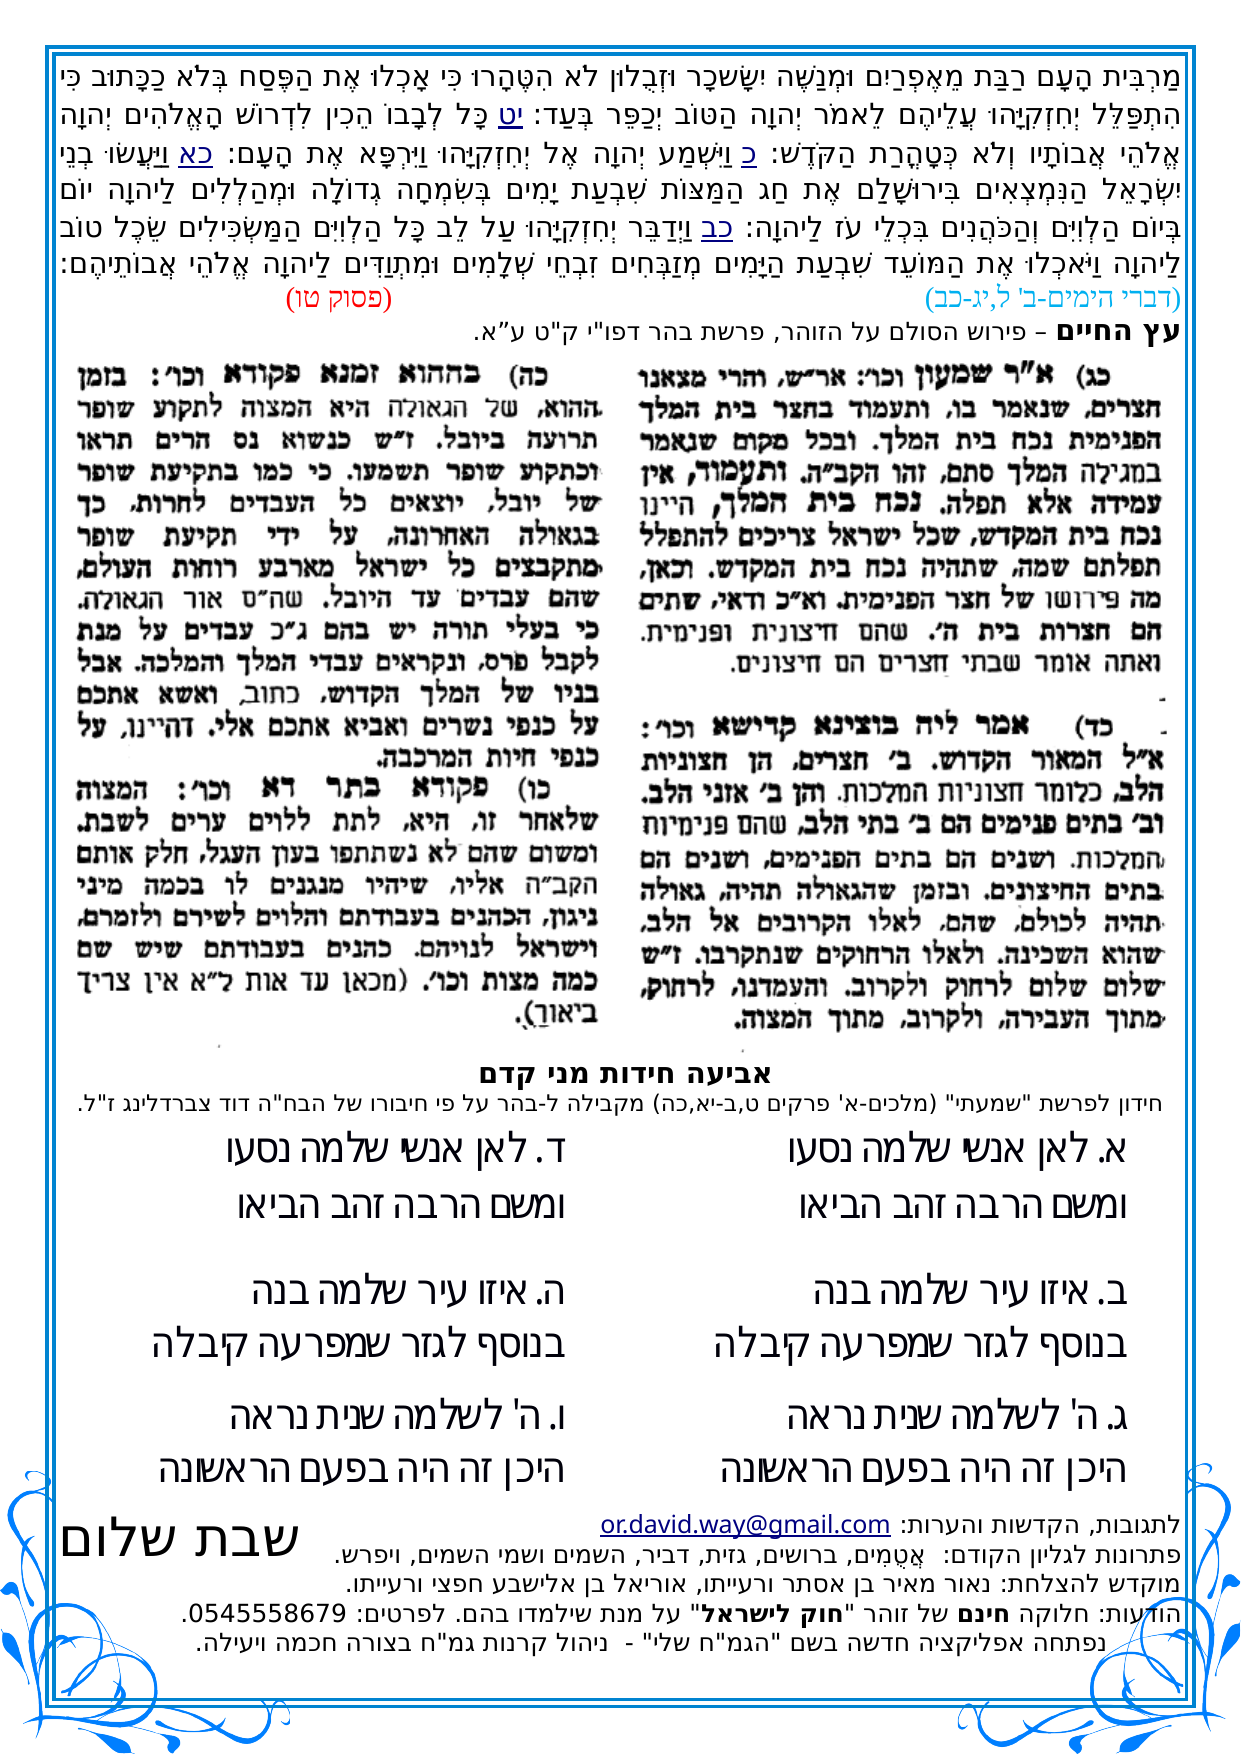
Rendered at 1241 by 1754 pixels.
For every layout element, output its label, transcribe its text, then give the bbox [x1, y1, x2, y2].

picture [957, 1463, 1241, 1754]
text חידון לפרשת "שמעתי" (מלכים-א' פרקים ט,ב-יא,כה) מקבילה ל-בהר על פי חיבורו של הבח"ה דוד צברדלינג ז"ל. [59, 1090, 1182, 1117]
picture [56, 1471, 290, 1698]
list מַרְבִּית הָעָם רַבַּת מֵאֶפְרַיִם וּמְנַשֶּׁה יִשָּׂשכָר וּזְבֻלוּן לֹא הִטֶּהָרוּ כִּי אָכְלוּ אֶת הַפֶּסַח בְּלֹא כַכָּתוּב כִּי הִתְפַּלֵּל יְחִזְקִיָּהוּ עֲלֵיהֶם לֵאמֹר יְהוָה הַטּוֹב יְכַפֵּר בְּעַד: יט כָּל לְבָבוֹ הֵכִין לִדְרוֹשׁ הָאֱלֹהִים יְהוָה אֱלֹהֵי אֲבוֹתָיו וְלֹא כְּטָהֳרַת הַקֹּדֶשׁ: כ וַיִּשְׁמַע יְהוָה אֶל יְחִזְקִיָּהוּ וַיִּרְפָּא אֶת הָעָם: כא וַיַּעֲשׂוּ בְנֵי יִשְׂרָאֵל הַנִּמְצְאִים בִּירוּשָׁלַ‍ִם אֶת חַג הַמַּצּוֹת שִׁבְעַת יָמִים בְּשִׂמְחָה גְדוֹלָה וּמְהַלְלִים לַיהוָה יוֹם בְּיוֹם הַלְוִיִּם וְהַכֹּהֲנִים בִּכְלֵי עֹז לַיהוָה: כב וַיְדַבֵּר יְחִזְקִיָּהוּ עַל לֵב כָּל הַלְוִיִּם הַמַּשְׂכִּילִים שֵׂכֶל טוֹב לַיהוָה וַיֹּאכְלוּ אֶת הַמּוֹעֵד שִׁבְעַת הַיָּמִים מְזַבְּחִים זִבְחֵי שְׁלָמִים וּמִתְוַדִּים לַיהוָה אֱלֹהֵי אֲבוֹתֵיהֶם: (דברי הימים-ב' ל,יג-כב) (פסוק טו) [59, 59, 1182, 314]
list נפתחה אפליקציה חדשה בשם "הגמ"ח שלי" - ניהול קרנות גמ"ח בצורה חכמה ויעילה. [290, 1628, 957, 1657]
list לתגובות, הקדשות והערות: or.david.way@gmail.com [59, 1117, 1182, 1540]
list עץ החיים – פירוש הסולם על הזוהר, פרשת בהר דפו"י ק"ט ע”א. [59, 314, 1182, 347]
list מוקדש להצלחת: נאור מאיר בן אסתר ורעייתו, אוריאל בן אלישבע חפצי ורעייתו. [290, 1569, 957, 1599]
picture [49, 1471, 290, 1705]
list אביעה חידות מני קדם [59, 1057, 1182, 1090]
list פתרונות לגליון הקודם: אֲטֻמִים, ברושים, גזית, דביר, השמים ושמי השמים, ויפרש. [290, 1540, 957, 1569]
picture [957, 1463, 1185, 1698]
picture [957, 1463, 1192, 1705]
list הודעות: חלוקה חינם של זוהר "חוק לישראל" על מנת שילמדו בהם. לפרטים: 0545558679. [290, 1599, 957, 1628]
picture [58, 347, 1182, 1057]
picture [957, 1551, 962, 1561]
picture [0, 1471, 290, 1754]
picture [206, 1471, 219, 1479]
